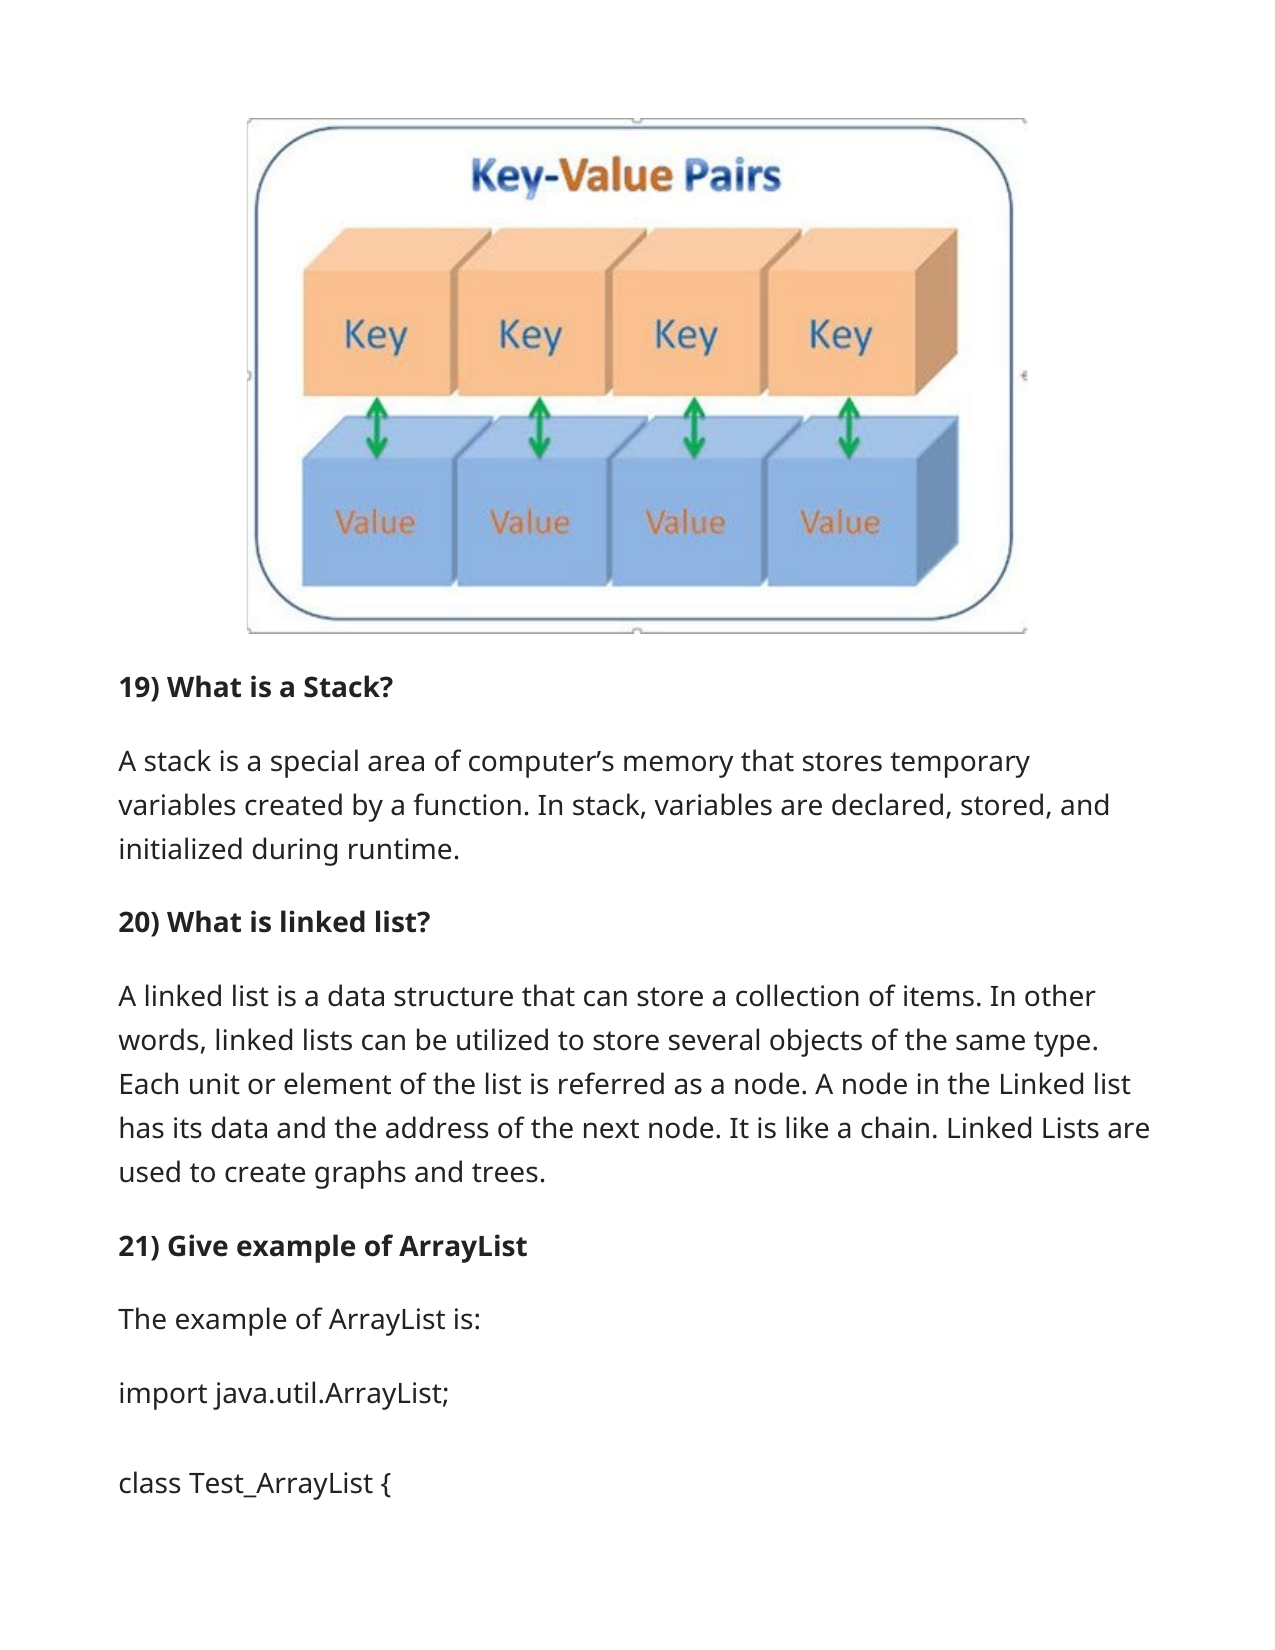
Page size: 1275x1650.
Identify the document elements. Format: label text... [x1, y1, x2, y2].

text import java.util.ArrayList; [118, 1373, 1157, 1411]
text 19) What is a Stack? [118, 667, 1157, 706]
picture [246, 118, 1029, 634]
text The example of ArrayList is: [118, 1299, 1157, 1338]
text A linked list is a data structure that can store a collection of items. In other words, linked lists can be utilized to store several objects of the same type. Each unit or element of the list is referred as a node. A node in the Linked list has its data and the address of the next node. It is like a chain. Linked Lists are used to create graphs and trees. [118, 976, 1157, 1191]
text 21) Give example of ArrayList [118, 1226, 1157, 1264]
text A stack is a special area of computer’s memory that stores temporary variables created by a function. In stack, variables are declared, stored, and initialized during runtime. [118, 741, 1157, 867]
text class Test_ArrayList { [118, 1464, 1157, 1502]
text 20) What is linked list? [118, 903, 1157, 941]
